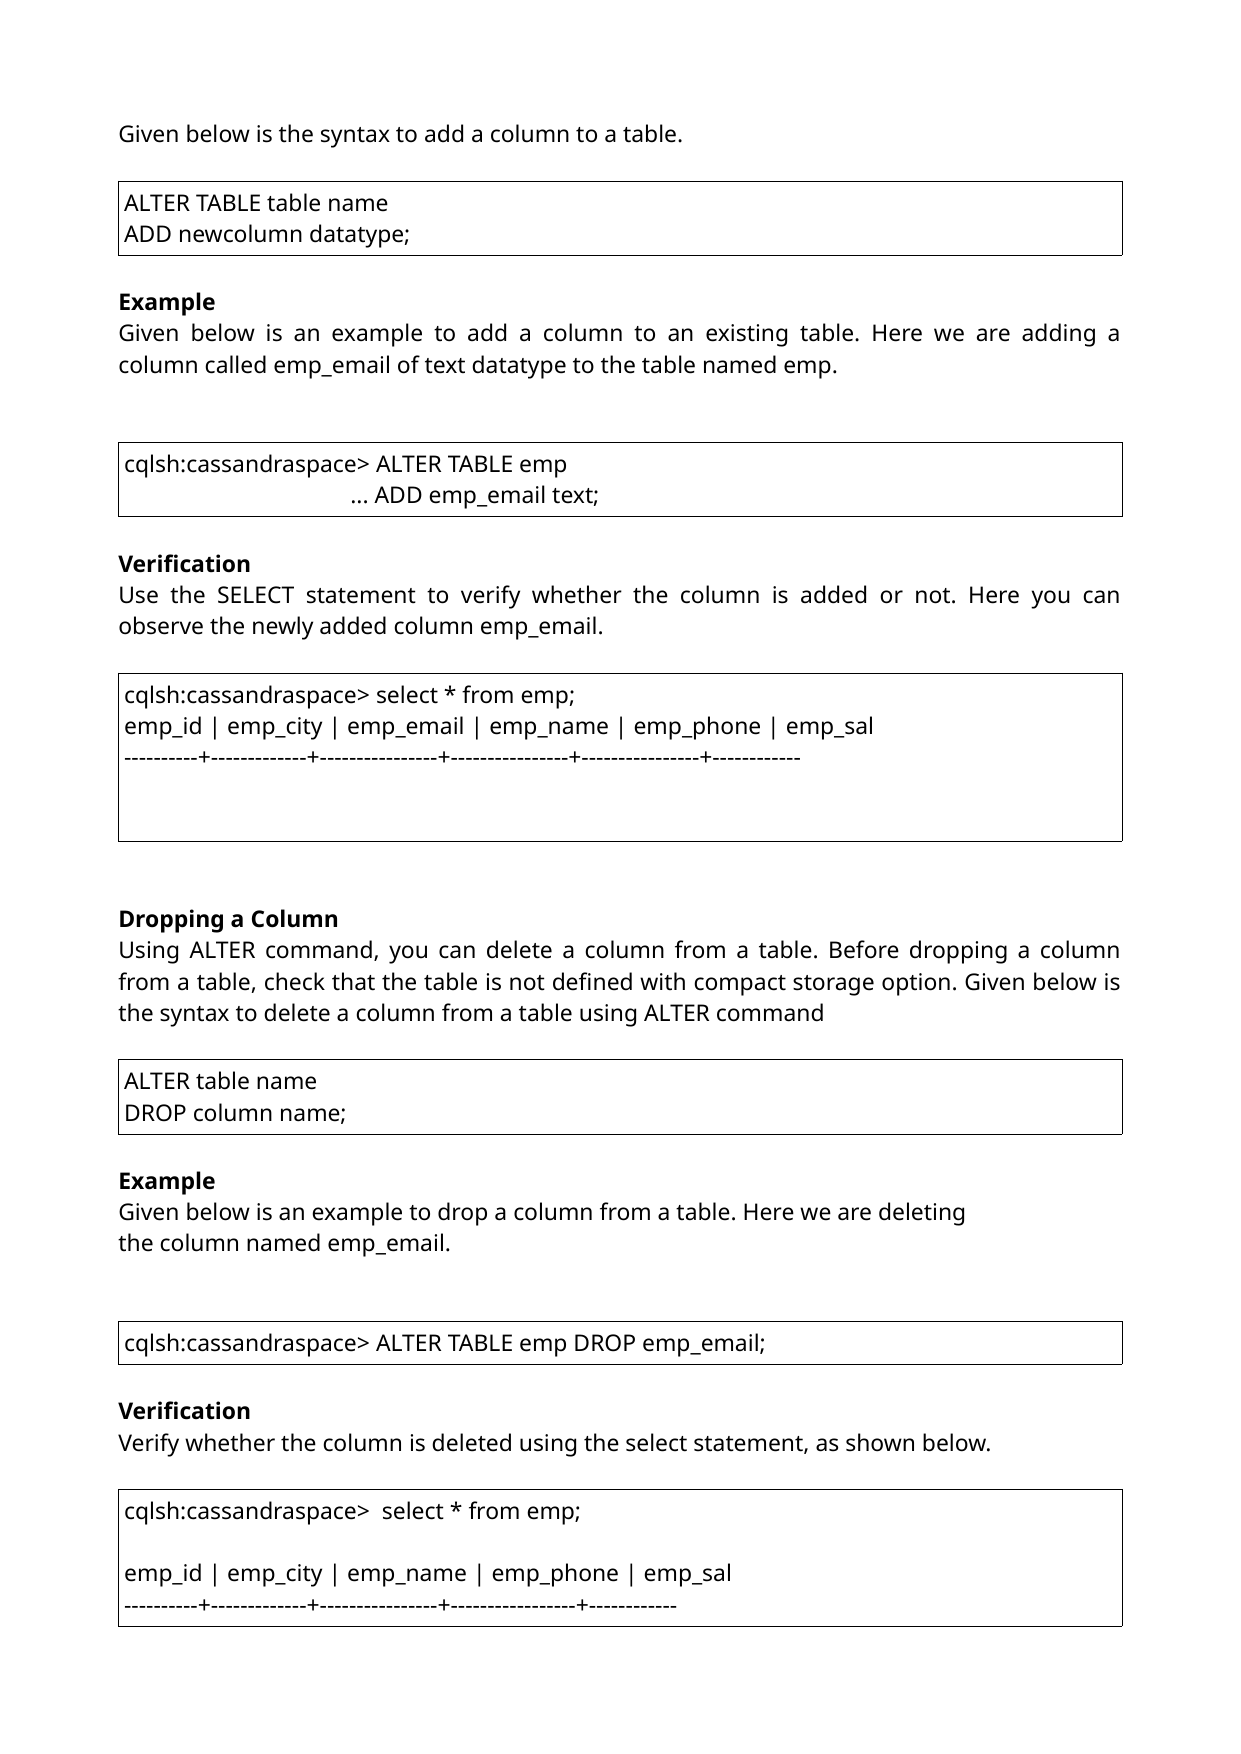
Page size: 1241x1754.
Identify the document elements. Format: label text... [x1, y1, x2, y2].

table_header cqlsh:cassandraspace> select * from emp; emp_id | emp_city | emp_name | emp_phone | emp_sal ----------+-------------+----------------+-----------------+------------ [119, 1490, 1122, 1626]
table_header cqlsh:cassandraspace> select * from emp; emp_id | emp_city | emp_email | emp_name | emp_phone | emp_sal ----------+-------------+----------------+----------------+----------------+------------ [119, 674, 1122, 841]
text Example [118, 1165, 1122, 1196]
text Verify whether the column is deleted using the select statement, as shown below. [118, 1426, 1122, 1458]
text the column named emp_email. [118, 1227, 1122, 1258]
text Dropping a Column [118, 903, 1122, 934]
text Given below is the syntax to add a column to a table. [118, 118, 1122, 149]
text Example [118, 286, 1122, 317]
text Use the SELECT statement to verify whether the column is added or not. Here you can observe the newly added column emp_email. [118, 579, 1122, 641]
text Verification [118, 1395, 1122, 1426]
text Given below is an example to drop a column from a table. Here we are deleting [118, 1196, 1122, 1227]
table_header cqlsh:cassandraspace> ALTER TABLE emp ... ADD emp_email text; [119, 443, 1122, 516]
text Given below is an example to add a column to an existing table. Here we are adding a column called emp_email of text datatype to the table named emp. [118, 317, 1122, 380]
table_header ALTER TABLE table name ADD newcolumn datatype; [119, 182, 1122, 255]
table_header cqlsh:cassandraspace> ALTER TABLE emp DROP emp_email; [119, 1322, 1122, 1364]
table_header ALTER table name DROP column name; [119, 1060, 1122, 1133]
text Using ALTER command, you can delete a column from a table. Before dropping a column from a table, check that the table is not defined with compact storage option. Given below is the syntax to delete a column from a table using ALTER command [118, 934, 1122, 1028]
text Verification [118, 548, 1122, 579]
